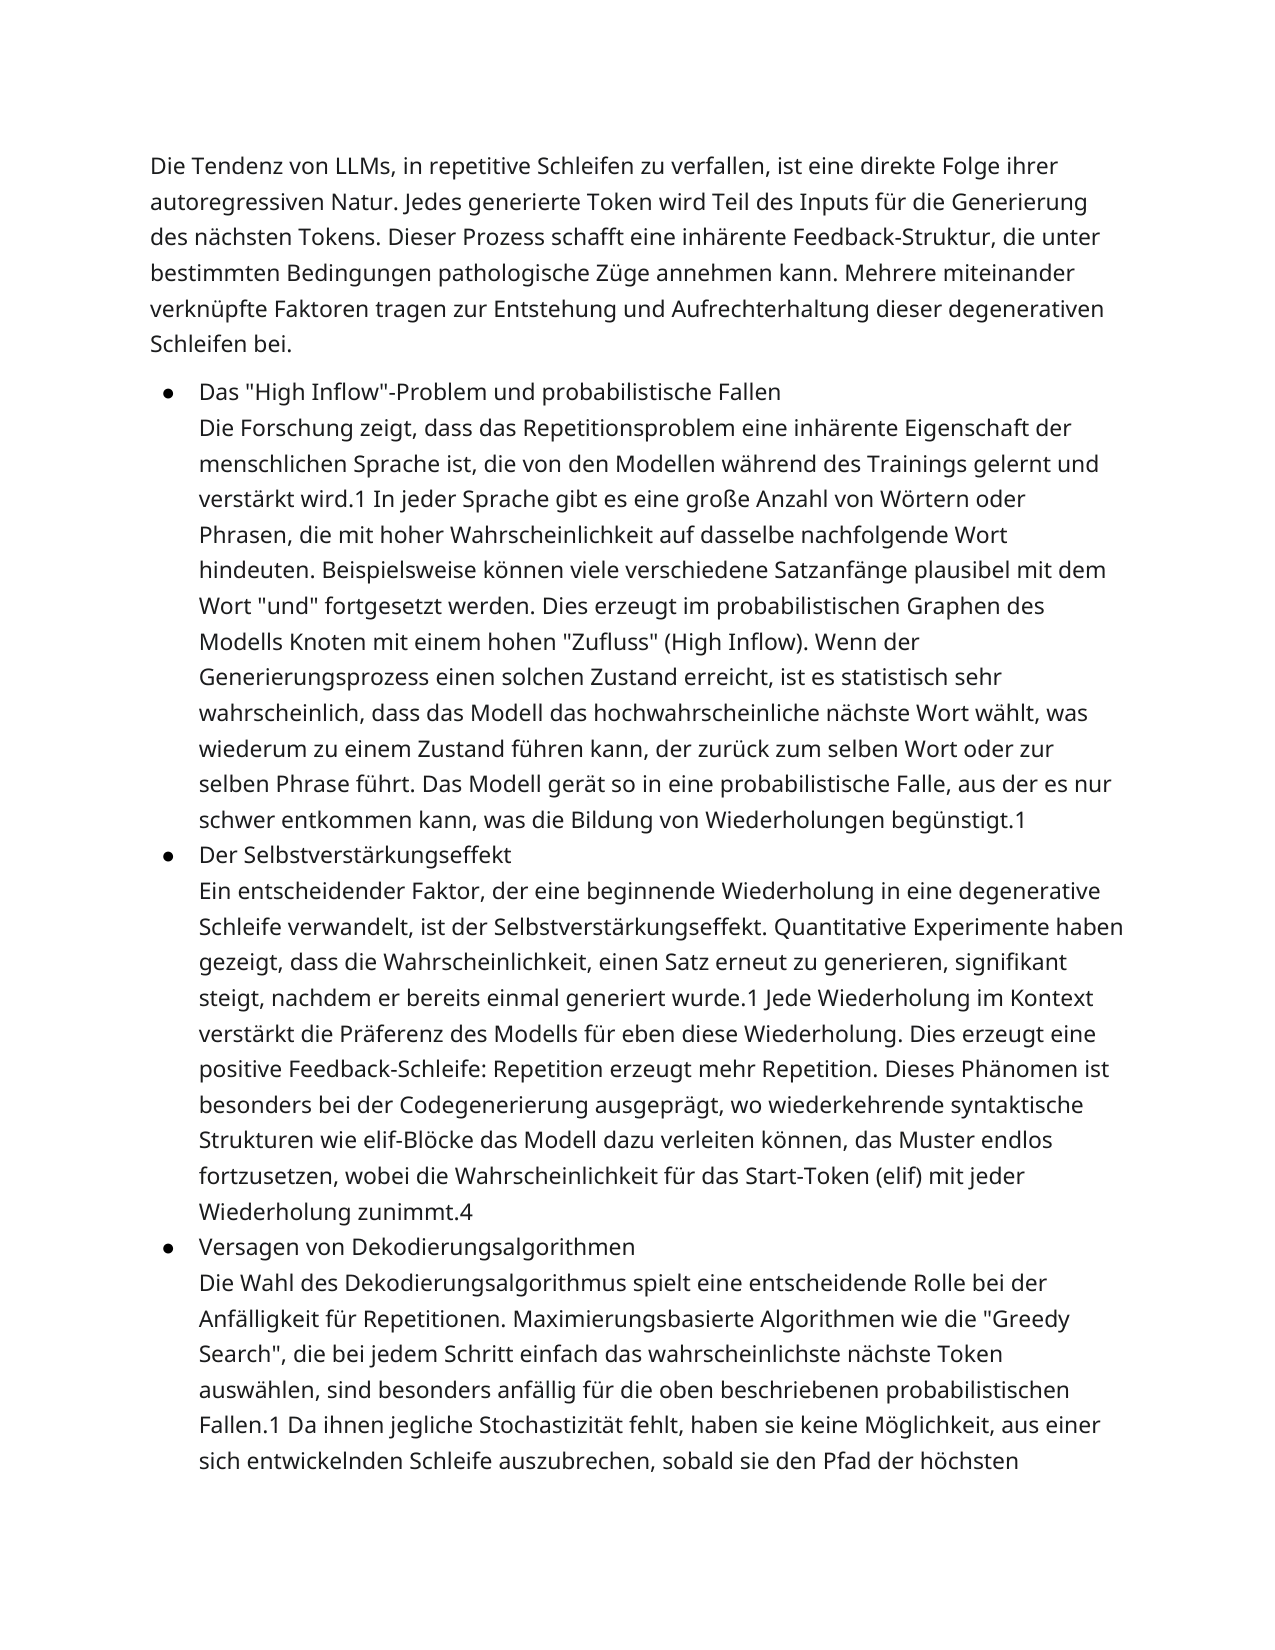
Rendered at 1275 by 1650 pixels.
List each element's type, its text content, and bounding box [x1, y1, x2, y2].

list Versagen von Dekodierungsalgorithmen Die Wahl des Dekodierungsalgorithmus spielt eine entscheidende Rolle bei der Anfälligkeit für Repetitionen. Maximierungsbasierte Algorithmen wie die "Greedy Search", die bei jedem Schritt einfach das wahrscheinlichste nächste Token auswählen, sind besonders anfällig für die oben beschriebenen probabilistischen Fallen.1 Da ihnen jegliche Stochastizität fehlt, haben sie keine Möglichkeit, aus einer sich entwickelnden Schleife auszubrechen, sobald sie den Pfad der höchsten [161, 1231, 1125, 1476]
list Das "High Inflow"-Problem und probabilistische Fallen Die Forschung zeigt, dass das Repetitionsproblem eine inhärente Eigenschaft der menschlichen Sprache ist, die von den Modellen während des Trainings gelernt und verstärkt wird.1 In jeder Sprache gibt es eine große Anzahl von Wörtern oder Phrasen, die mit hoher Wahrscheinlichkeit auf dasselbe nachfolgende Wort hindeuten. Beispielsweise können viele verschiedene Satzanfänge plausibel mit dem Wort "und" fortgesetzt werden. Dies erzeugt im probabilistischen Graphen des Modells Knoten mit einem hohen "Zufluss" (High Inflow). Wenn der Generierungsprozess einen solchen Zustand erreicht, ist es statistisch sehr wahrscheinlich, dass das Modell das hochwahrscheinliche nächste Wort wählt, was wiederum zu einem Zustand führen kann, der zurück zum selben Wort oder zur selben Phrase führt. Das Modell gerät so in eine probabilistische Falle, aus der es nur schwer entkommen kann, was die Bildung von Wiederholungen begünstigt.1 [161, 376, 1125, 835]
text Die Tendenz von LLMs, in repetitive Schleifen zu verfallen, ist eine direkte Folge ihrer autoregressiven Natur. Jedes generierte Token wird Teil des Inputs für die Generierung des nächsten Tokens. Dieser Prozess schafft eine inhärente Feedback-Struktur, die unter bestimmten Bedingungen pathologische Züge annehmen kann. Mehrere miteinander verknüpfte Faktoren tragen zur Entstehung und Aufrechterhaltung dieser degenerativen Schleifen bei. [150, 150, 1125, 359]
list Der Selbstverstärkungseffekt Ein entscheidender Faktor, der eine beginnende Wiederholung in eine degenerative Schleife verwandelt, ist der Selbstverstärkungseffekt. Quantitative Experimente haben gezeigt, dass die Wahrscheinlichkeit, einen Satz erneut zu generieren, signifikant steigt, nachdem er bereits einmal generiert wurde.1 Jede Wiederholung im Kontext verstärkt die Präferenz des Modells für eben diese Wiederholung. Dies erzeugt eine positive Feedback-Schleife: Repetition erzeugt mehr Repetition. Dieses Phänomen ist besonders bei der Codegenerierung ausgeprägt, wo wiederkehrende syntaktische Strukturen wie elif-Blöcke das Modell dazu verleiten können, das Muster endlos fortzusetzen, wobei die Wahrscheinlichkeit für das Start-Token (elif) mit jeder Wiederholung zunimmt.4 [161, 839, 1125, 1227]
